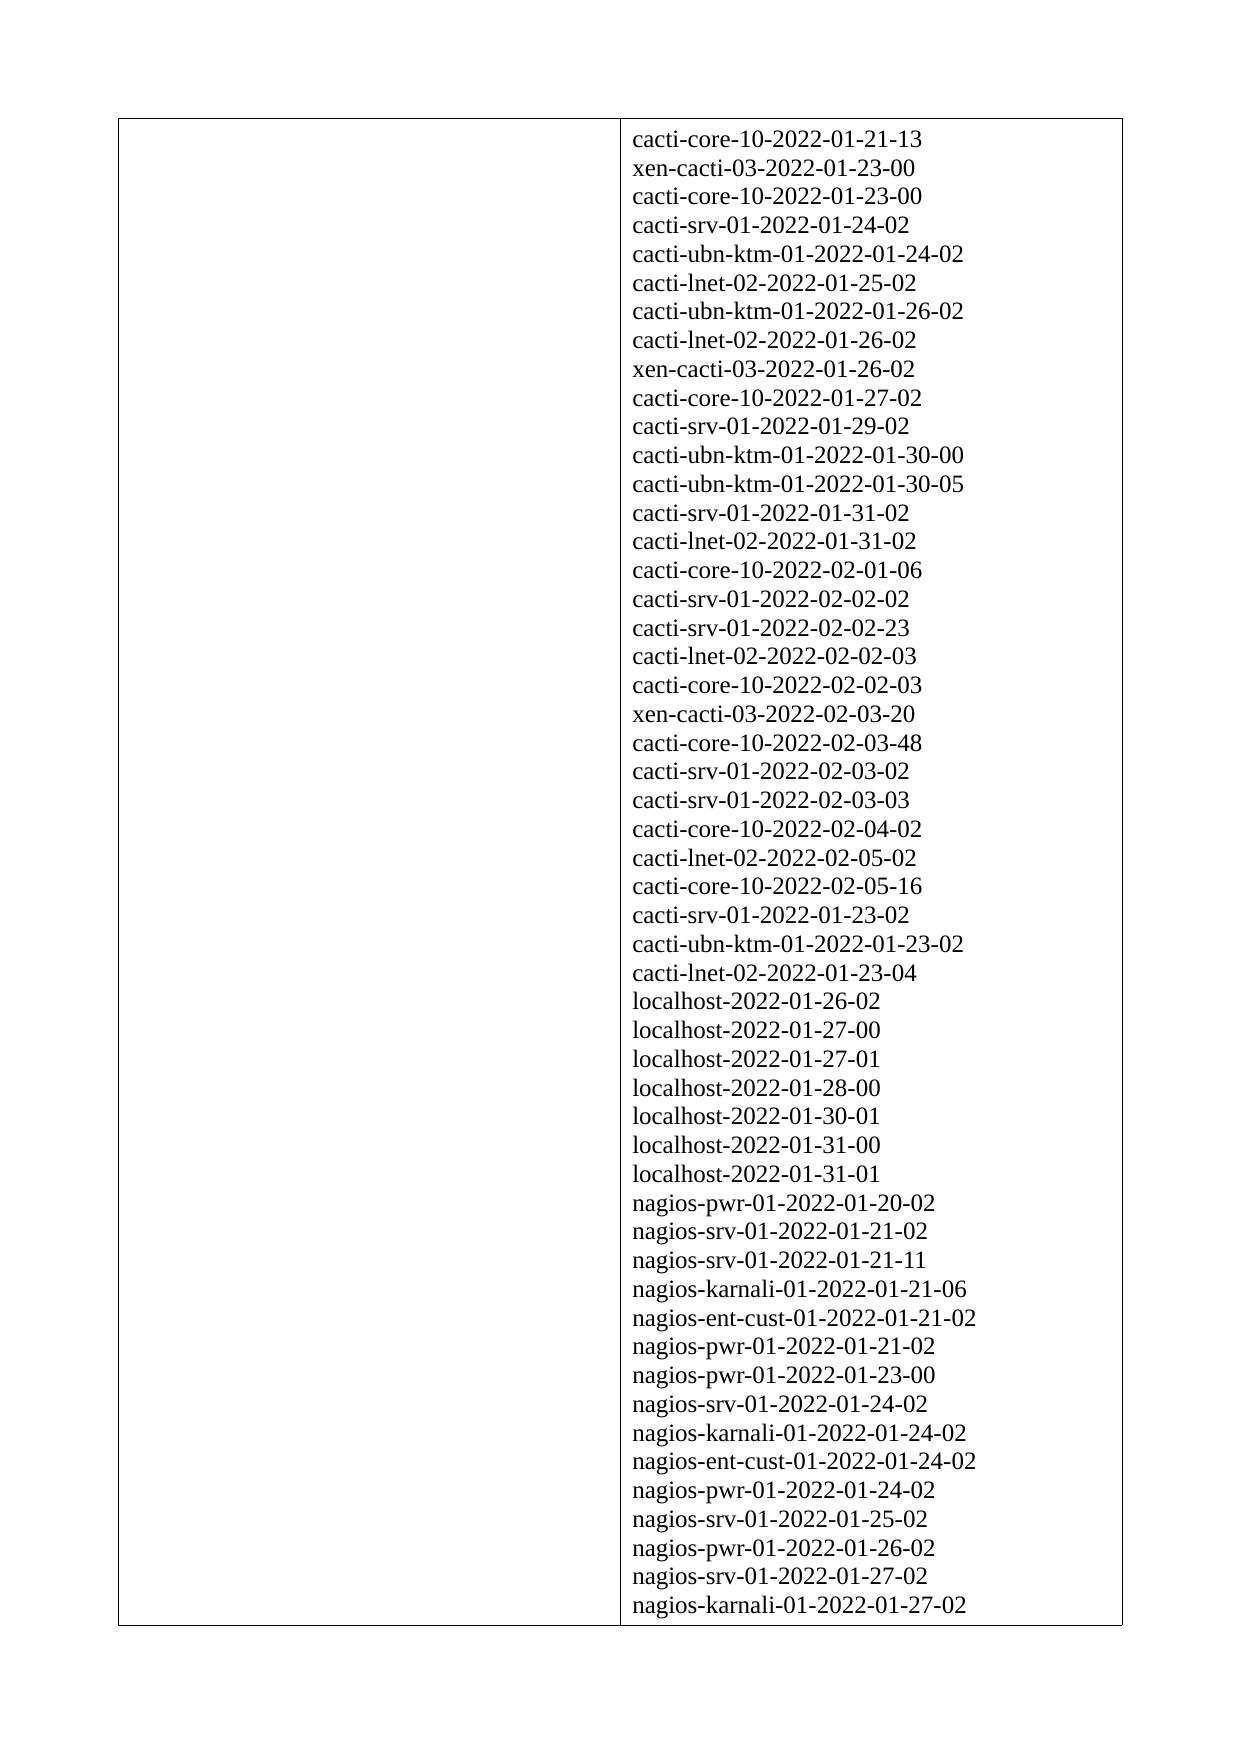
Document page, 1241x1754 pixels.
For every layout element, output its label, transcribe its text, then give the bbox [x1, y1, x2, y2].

table_cell cacti-core-10-2022-01-21-13 xen-cacti-03-2022-01-23-00 cacti-core-10-2022-01-23-00 cacti-srv-01-2022-01-24-02 cacti-ubn-ktm-01-2022-01-24-02 cacti-lnet-02-2022-01-25-02 cacti-ubn-ktm-01-2022-01-26-02 cacti-lnet-02-2022-01-26-02 xen-cacti-03-2022-01-26-02 cacti-core-10-2022-01-27-02 cacti-srv-01-2022-01-29-02 cacti-ubn-ktm-01-2022-01-30-00 cacti-ubn-ktm-01-2022-01-30-05 cacti-srv-01-2022-01-31-02 cacti-lnet-02-2022-01-31-02 cacti-core-10-2022-02-01-06 cacti-srv-01-2022-02-02-02 cacti-srv-01-2022-02-02-23 cacti-lnet-02-2022-02-02-03 cacti-core-10-2022-02-02-03 xen-cacti-03-2022-02-03-20 cacti-core-10-2022-02-03-48 cacti-srv-01-2022-02-03-02 cacti-srv-01-2022-02-03-03 cacti-core-10-2022-02-04-02 cacti-lnet-02-2022-02-05-02 cacti-core-10-2022-02-05-16 cacti-srv-01-2022-01-23-02 cacti-ubn-ktm-01-2022-01-23-02 cacti-lnet-02-2022-01-23-04 localhost-2022-01-26-02 localhost-2022-01-27-00 localhost-2022-01-27-01 localhost-2022-01-28-00 localhost-2022-01-30-01 localhost-2022-01-31-00 localhost-2022-01-31-01 nagios-pwr-01-2022-01-20-02 nagios-srv-01-2022-01-21-02 nagios-srv-01-2022-01-21-11 nagios-karnali-01-2022-01-21-06 nagios-ent-cust-01-2022-01-21-02 nagios-pwr-01-2022-01-21-02 nagios-pwr-01-2022-01-23-00 nagios-srv-01-2022-01-24-02 nagios-karnali-01-2022-01-24-02 nagios-ent-cust-01-2022-01-24-02 nagios-pwr-01-2022-01-24-02 nagios-srv-01-2022-01-25-02 nagios-pwr-01-2022-01-26-02 nagios-srv-01-2022-01-27-02 nagios-karnali-01-2022-01-27-02 [621, 119, 1122, 1625]
table_cell [119, 119, 620, 1625]
